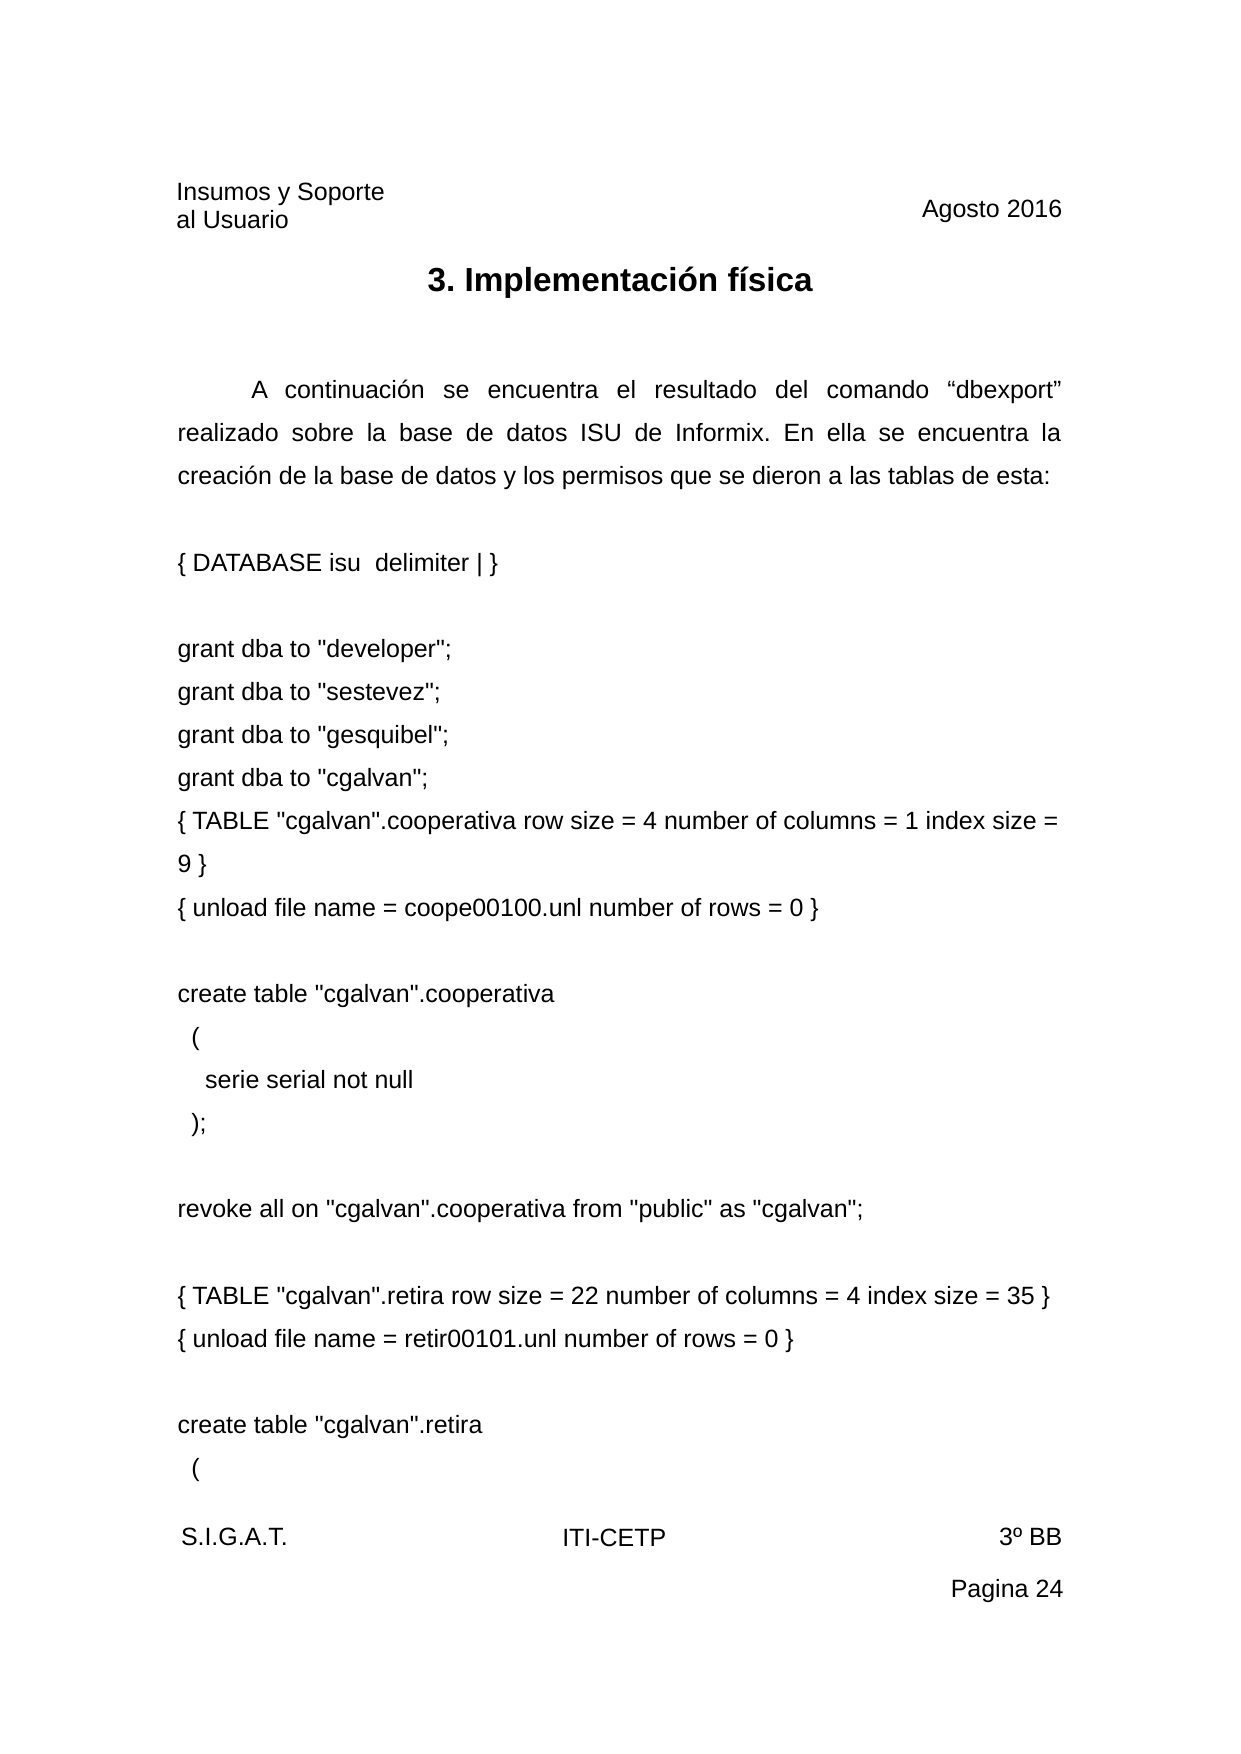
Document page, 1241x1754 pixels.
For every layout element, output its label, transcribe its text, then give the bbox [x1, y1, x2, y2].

text { DATABASE isu delimiter | } grant dba to "developer"; grant dba to "sestevez"; grant dba to "gesquibel"; grant dba to "cgalvan"; { TABLE "cgalvan".cooperativa row size = 4 number of columns = 1 index size = 9 } { unload file name = coope00100.unl number of rows = 0 } create table "cgalvan".cooperativa ( serie serial not null ); revoke all on "cgalvan".cooperativa from "public" as "cgalvan"; { TABLE "cgalvan".retira row size = 22 number of columns = 4 index size = 35 } { unload file name = retir00101.unl number of rows = 0 } create table "cgalvan".retira ( [177, 547, 1063, 1482]
text 3. Implementación física [177, 260, 1063, 298]
text A continuación se encuentra el resultado del comando “dbexport” realizado sobre la base de datos ISU de Informix. En ella se encuentra la creación de la base de datos y los permisos que se dieron a las tablas de esta: [177, 375, 1063, 490]
